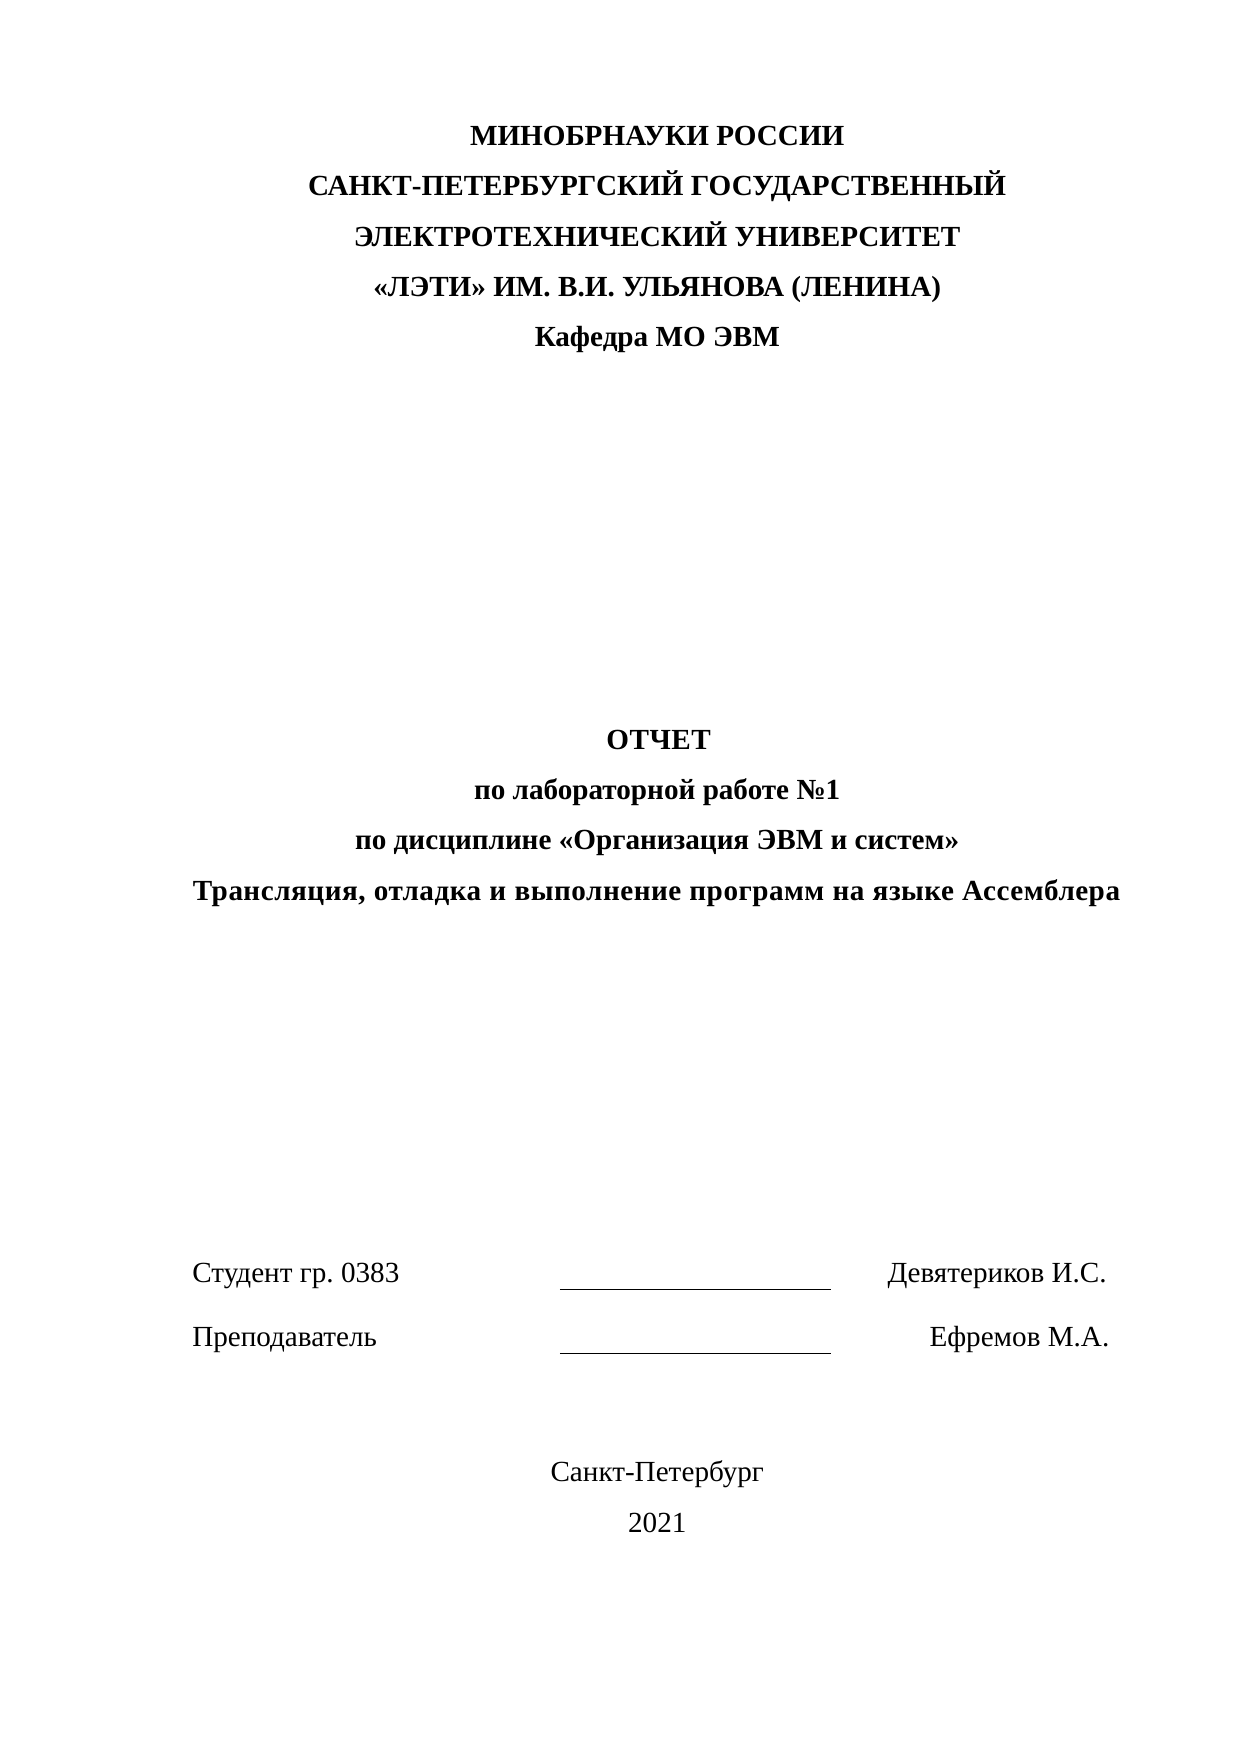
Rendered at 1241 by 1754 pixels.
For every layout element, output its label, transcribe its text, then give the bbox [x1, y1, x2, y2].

text электротехнический университет [118, 219, 1122, 252]
text по лабораторной работе №1 [118, 772, 1122, 806]
text Санкт-Петербургский государственный [118, 168, 1122, 202]
table_cell [560, 1290, 831, 1353]
text Санкт-Петербург [118, 1454, 1122, 1488]
text МИНОБРНАУКИ РОССИИ [118, 118, 1122, 152]
text 2021 [118, 1505, 1122, 1538]
table_cell Преподаватель [107, 1289, 560, 1353]
text по дисциплине «Организация ЭВМ и систем» [118, 822, 1122, 856]
table_header Девятериков И.С. [831, 1225, 1133, 1289]
table_cell Ефремов М.А. [831, 1289, 1133, 1353]
table_header Студент гр. 0383 [107, 1225, 560, 1289]
text Трансляция, отладка и выполнение программ на языке Ассемблера [118, 873, 1122, 906]
table_header [560, 1225, 831, 1289]
text Кафедра МО ЭВМ [118, 319, 1122, 353]
text «ЛЭТИ» им. В.И. Ульянова (Ленина) [118, 269, 1122, 303]
text отчет [118, 722, 1122, 755]
